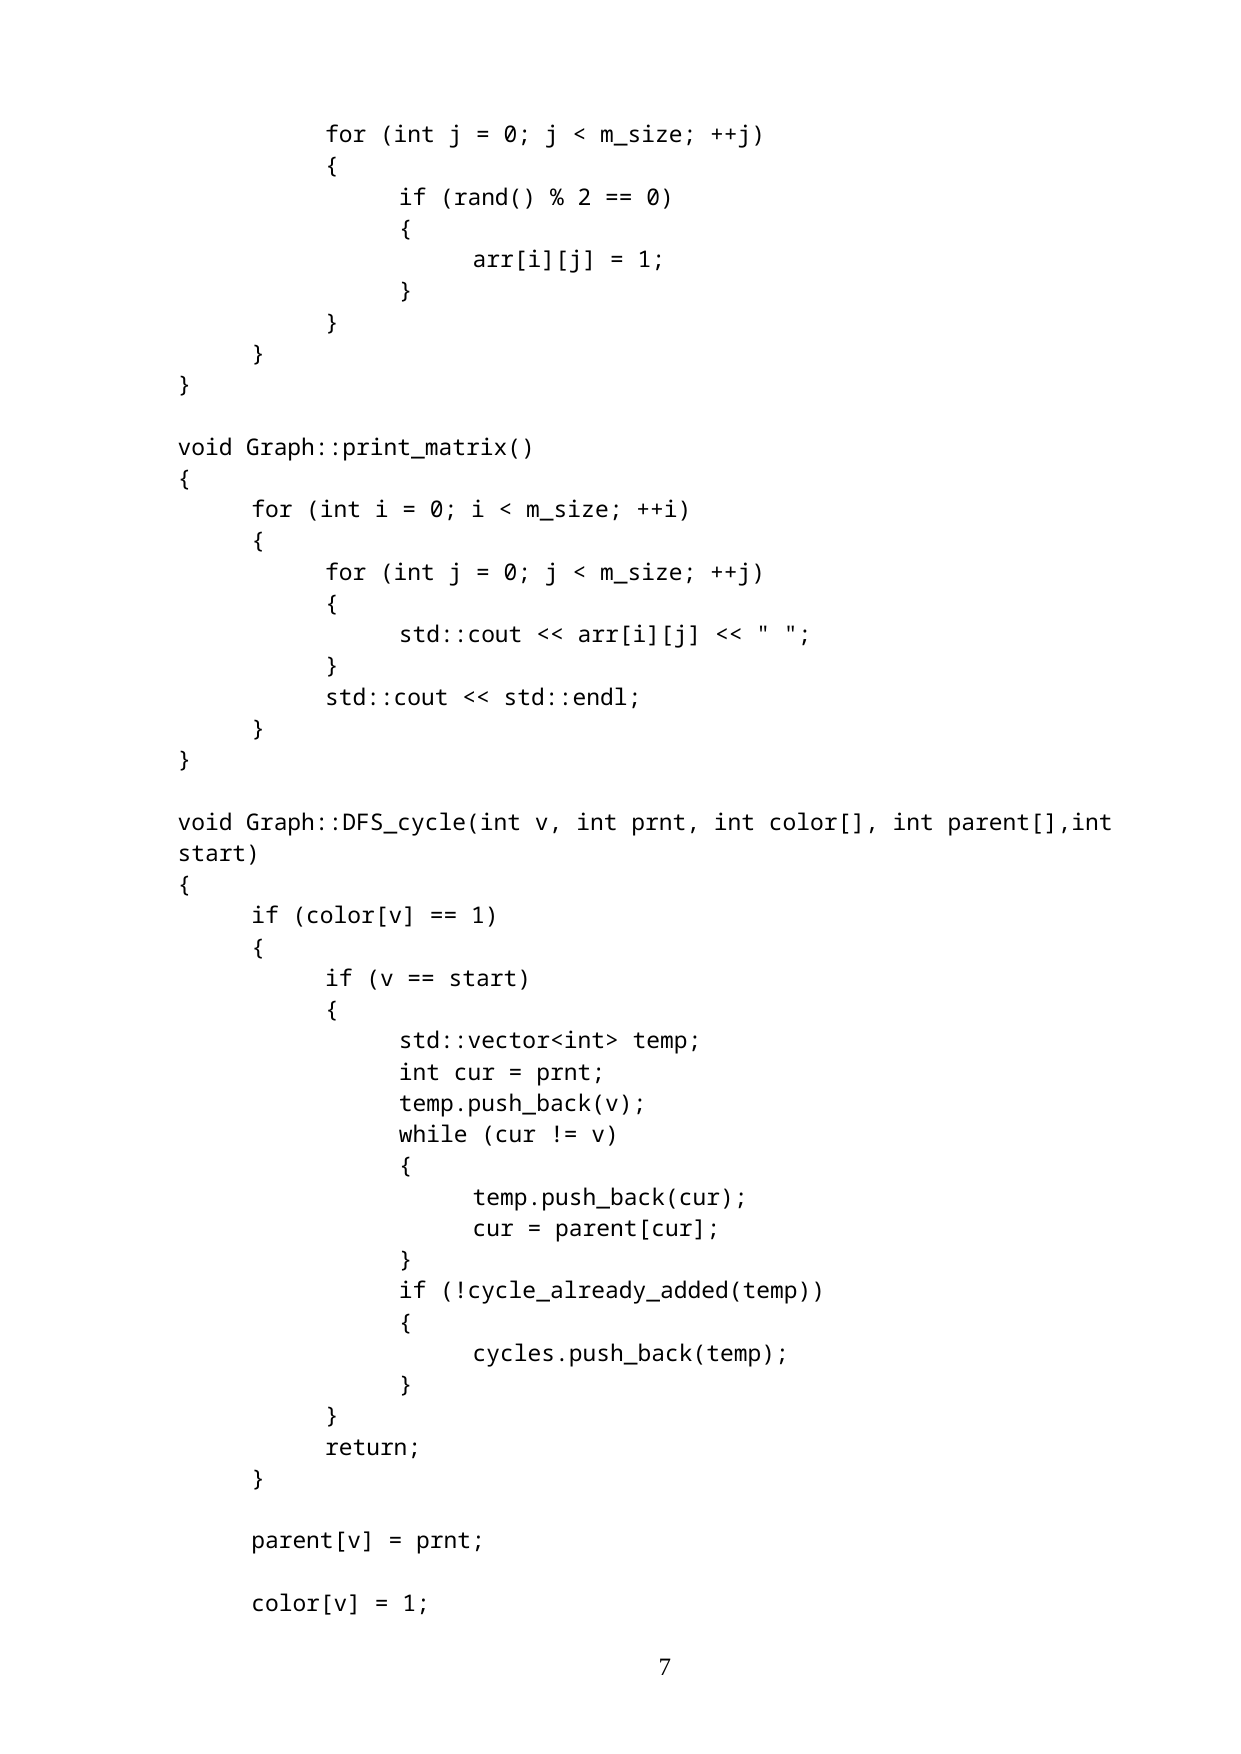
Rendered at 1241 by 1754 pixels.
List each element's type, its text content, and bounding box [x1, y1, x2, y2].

text } [177, 274, 1152, 306]
text temp.push_back(cur); [177, 1181, 1152, 1212]
text { [177, 524, 1152, 556]
text if (color[v] == 1) [177, 899, 1152, 931]
text { [177, 587, 1152, 618]
text arr[i][j] = 1; [177, 243, 1152, 274]
text } [177, 368, 1152, 399]
text return; [177, 1431, 1152, 1462]
text for (int i = 0; i < m_size; ++i) [177, 493, 1152, 524]
text { [177, 149, 1152, 181]
text { [177, 993, 1152, 1024]
text while (cur != v) [177, 1118, 1152, 1149]
text if (rand() % 2 == 0) [177, 181, 1152, 212]
text } [177, 1399, 1152, 1431]
text for (int j = 0; j < m_size; ++j) [177, 118, 1152, 149]
text { [177, 868, 1152, 899]
text parent[v] = prnt; [177, 1524, 1152, 1556]
text } [177, 337, 1152, 368]
text cur = parent[cur]; [177, 1212, 1152, 1243]
text std::cout << std::endl; [177, 681, 1152, 712]
text temp.push_back(v); [177, 1087, 1152, 1118]
text } [177, 743, 1152, 774]
text if (v == start) [177, 962, 1152, 993]
text { [177, 462, 1152, 493]
text cycles.push_back(temp); [177, 1337, 1152, 1368]
text void Graph::DFS_cycle(int v, int prnt, int color[], int parent[],int start) [177, 806, 1152, 868]
text } [177, 1243, 1152, 1274]
text } [177, 712, 1152, 743]
text int cur = prnt; [177, 1056, 1152, 1087]
text void Graph::print_matrix() [177, 431, 1152, 462]
text } [177, 1462, 1152, 1493]
text { [177, 212, 1152, 243]
text if (!cycle_already_added(temp)) [177, 1274, 1152, 1306]
text color[v] = 1; [177, 1587, 1152, 1618]
text for (int j = 0; j < m_size; ++j) [177, 556, 1152, 587]
text } [177, 649, 1152, 681]
text } [177, 306, 1152, 337]
text std::cout << arr[i][j] << " "; [177, 618, 1152, 649]
text std::vector<int> temp; [177, 1024, 1152, 1056]
text } [177, 1368, 1152, 1399]
text { [177, 931, 1152, 962]
text { [177, 1149, 1152, 1181]
text { [177, 1306, 1152, 1337]
